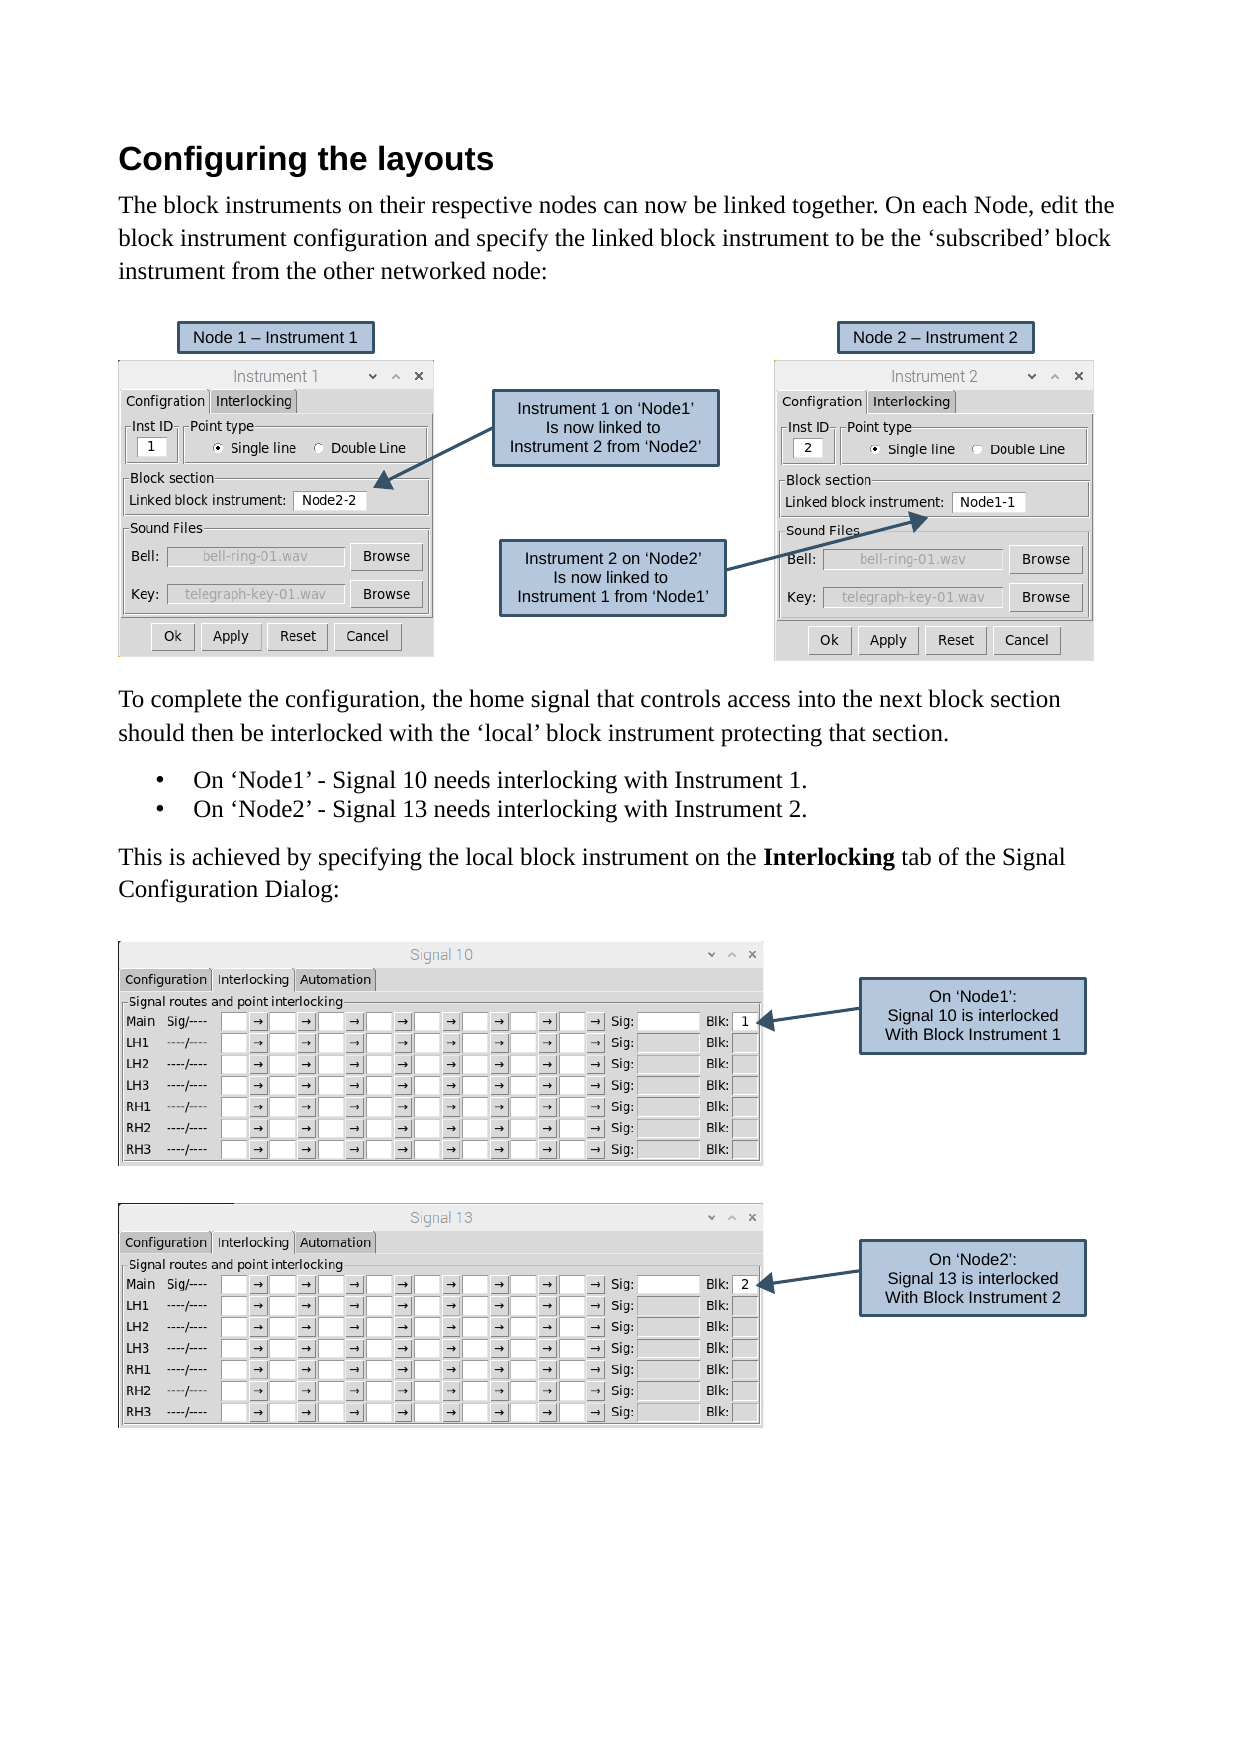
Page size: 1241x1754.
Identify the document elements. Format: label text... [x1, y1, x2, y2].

text This is achieved by specifying the local block instrument on the Interlocking tab of the Signal Configuration Dialog: [118, 842, 1122, 903]
picture [118, 1203, 764, 1428]
subtitle Configuring the layouts [118, 139, 1122, 178]
list On ‘Node2’ - Signal 13 needs interlocking with Instrument 2. [156, 794, 1122, 823]
picture [118, 941, 764, 1166]
picture [774, 360, 1094, 661]
list On ‘Node1’ - Signal 10 needs interlocking with Instrument 1. [156, 765, 1122, 794]
text The block instruments on their respective nodes can now be linked together. On each Node, edit the block instrument configuration and specify the linked block instrument to be the ‘subscribed’ block instrument from the other networked node: [118, 190, 1122, 285]
picture [118, 360, 434, 657]
text To complete the configuration, the home signal that controls access into the next block section should then be interlocked with the ‘local’ block instrument protecting that section. [118, 684, 1122, 746]
